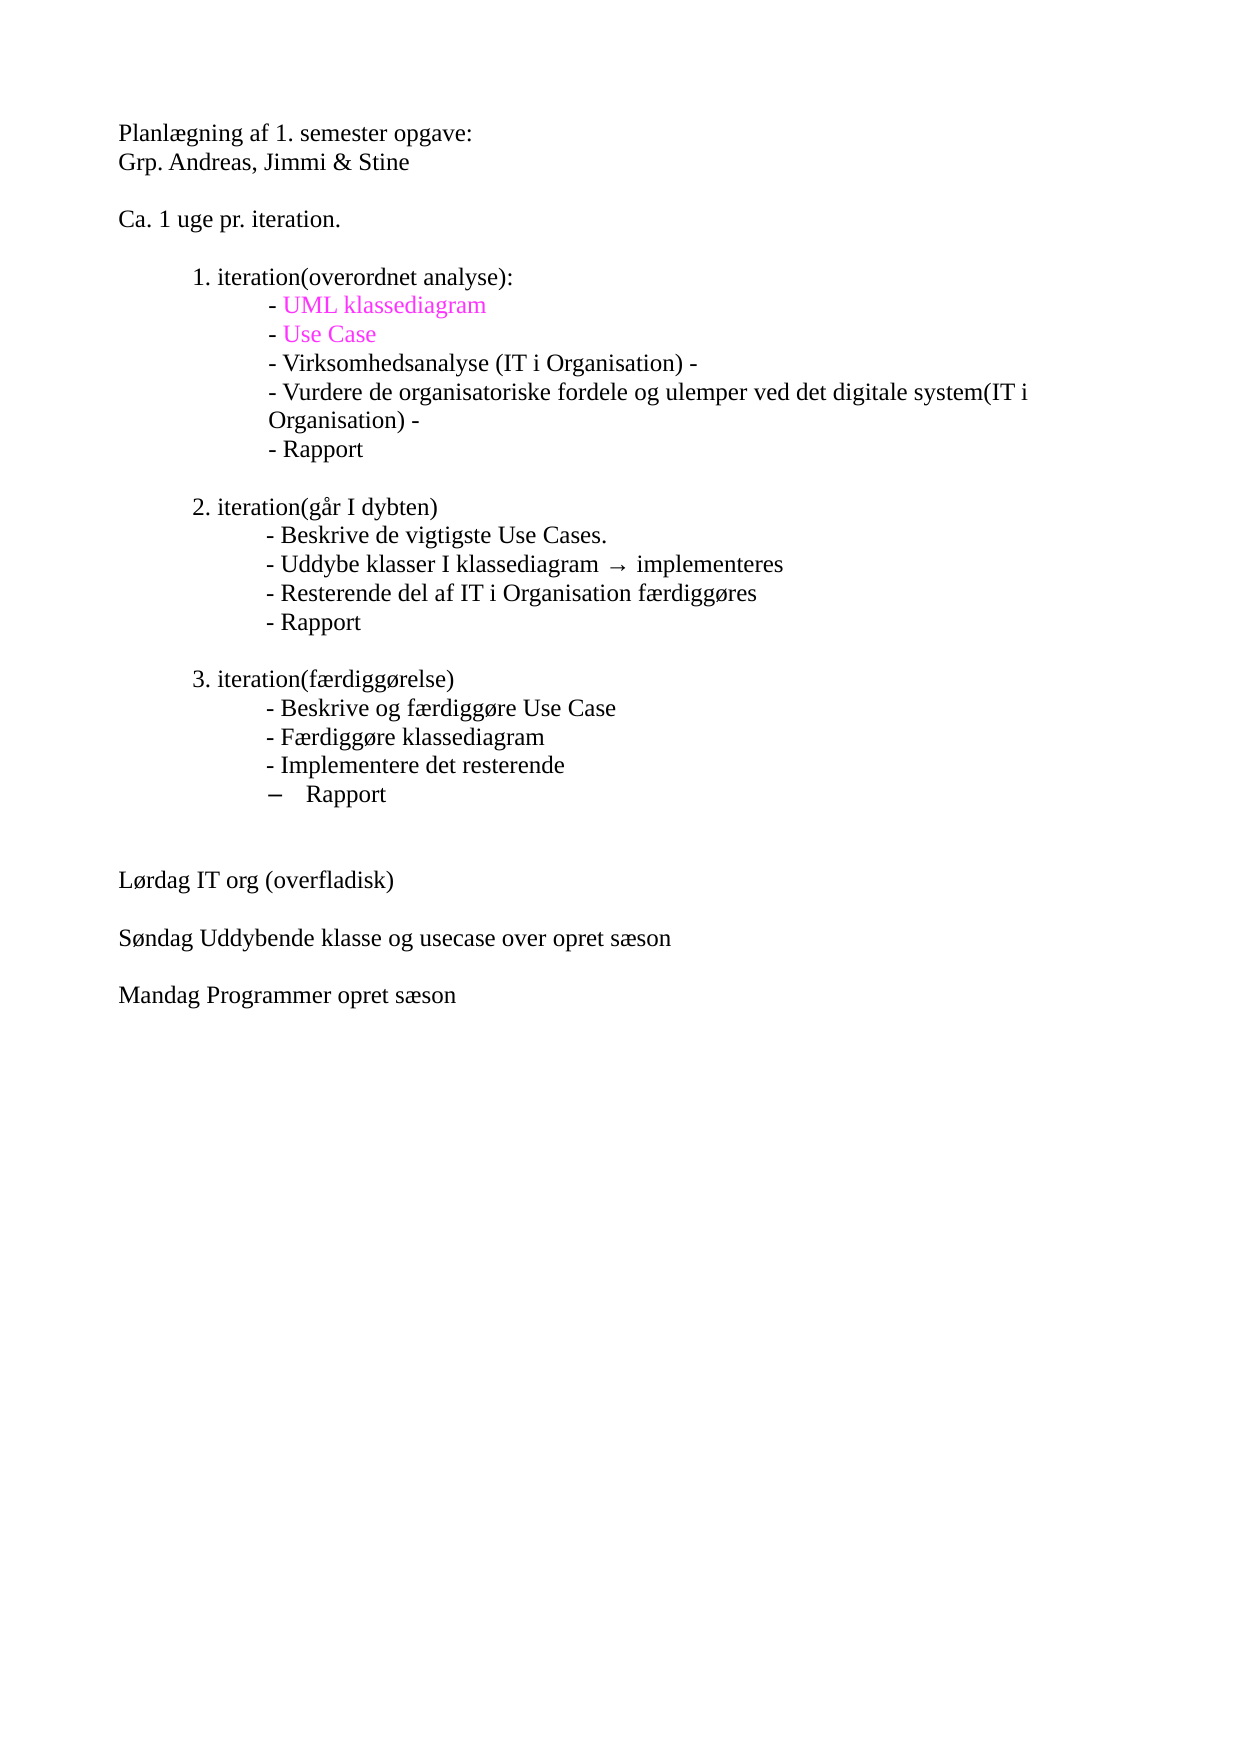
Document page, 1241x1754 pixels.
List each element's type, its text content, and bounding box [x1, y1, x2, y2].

text 1. iteration(overordnet analyse): [118, 262, 1122, 291]
text - Uddybe klasser I klassediagram → implementeres [118, 549, 1122, 578]
text 3. iteration(færdiggørelse) - Beskrive og færdiggøre Use Case - Færdiggøre klassediagram - Implementere det resterende [118, 664, 1122, 779]
text - Resterende del af IT i Organisation færdiggøres - Rapport [118, 578, 1122, 636]
text 2. iteration(går I dybten) - Beskrive de vigtigste Use Cases. [118, 492, 1122, 549]
text Planlægning af 1. semester opgave: [118, 118, 1122, 147]
text Mandag Programmer opret sæson [118, 981, 1122, 1009]
text Ca. 1 uge pr. iteration. [118, 204, 1122, 233]
text Søndag Uddybende klasse og usecase over opret sæson [118, 923, 1122, 952]
list - Virksomhedsanalyse (IT i Organisation) - [231, 348, 1122, 377]
list - Use Case [231, 319, 1122, 348]
list Rapport [268, 779, 1122, 808]
text Grp. Andreas, Jimmi & Stine [118, 147, 1122, 176]
text Lørdag IT org (overfladisk) [118, 866, 1122, 894]
list - UML klassediagram [193, 291, 1122, 319]
list - Vurdere de organisatoriske fordele og ulemper ved det digitale system(IT i Organisation) - - Rapport [231, 377, 1122, 463]
